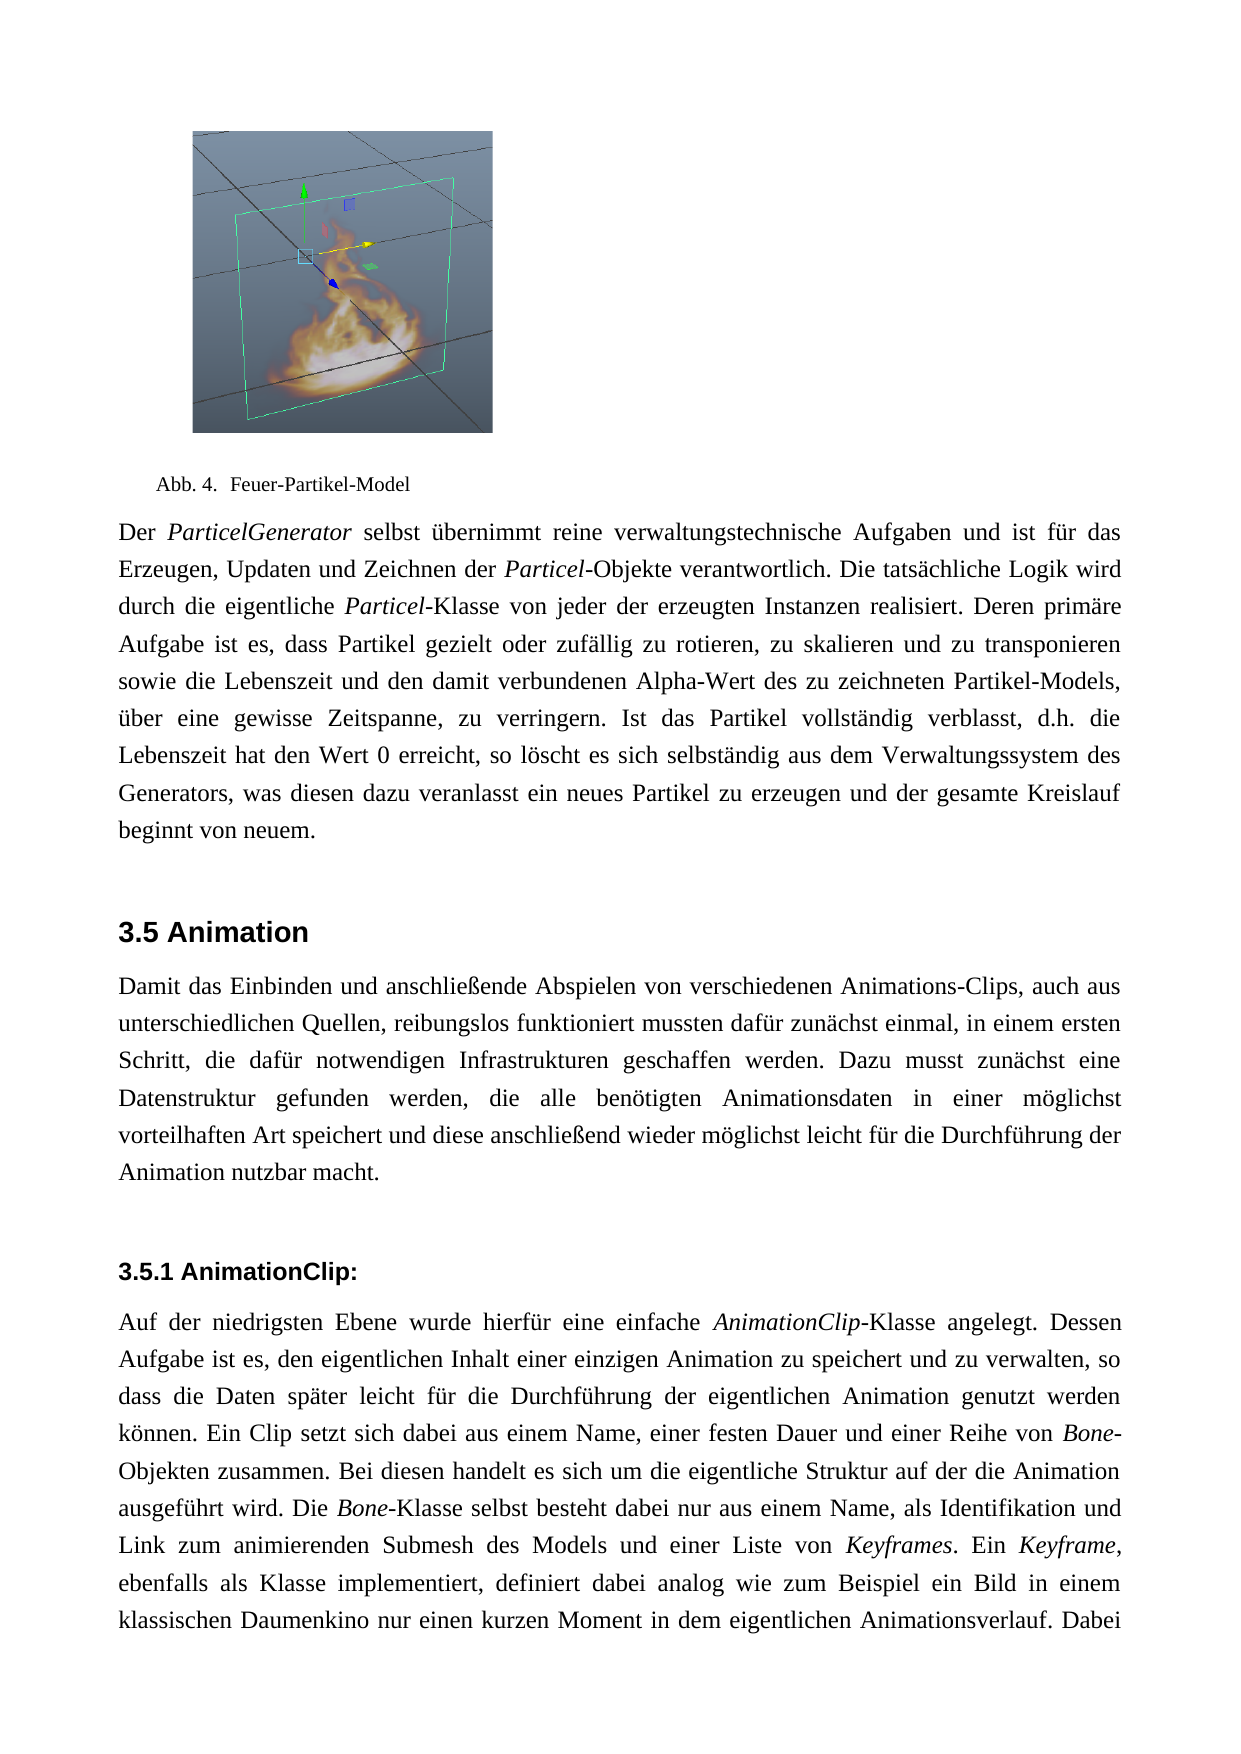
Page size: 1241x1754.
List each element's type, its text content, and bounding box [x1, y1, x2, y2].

text 3.5.1 AnimationClip: [118, 1257, 1122, 1286]
list Feuer-Partikel-Model [156, 472, 1122, 496]
text Auf der niedrigsten Ebene wurde hierfür eine einfache AnimationClip-Klasse angelegt. Dessen Aufgabe ist es, den eigentlichen Inhalt einer einzigen Animation zu speichert und zu verwalten, so dass die Daten später leicht für die Durchführung der eigentlichen Animation genutzt werden können. Ein Clip setzt sich dabei aus einem Name, einer festen Dauer und einer Reihe von Bone-Objekten zusammen. Bei diesen handelt es sich um die eigentliche Struktur auf der die Animation ausgeführt wird. Die Bone-Klasse selbst besteht dabei nur aus einem Name, als Identifikation und Link zum animierenden Submesh des Models und einer Liste von Keyframes. Ein Keyframe, ebenfalls als Klasse implementiert, definiert dabei analog wie zum Beispiel ein Bild in einem klassischen Daumenkino nur einen kurzen Moment in dem eigentlichen Animationsverlauf. Dabei [118, 1307, 1122, 1634]
picture [192, 131, 493, 433]
text Der ParticelGenerator selbst übernimmt reine verwaltungstechnische Aufgaben und ist für das Erzeugen, Updaten und Zeichnen der Particel-Objekte verantwortlich. Die tatsächliche Logik wird durch die eigentliche Particel-Klasse von jeder der erzeugten Instanzen realisiert. Deren primäre Aufgabe ist es, dass Partikel gezielt oder zufällig zu rotieren, zu skalieren und zu transponieren sowie die Lebenszeit und den damit verbundenen Alpha-Wert des zu zeichneten Partikel-Models, über eine gewisse Zeitspanne, zu verringern. Ist das Partikel vollständig verblasst, d.h. die Lebenszeit hat den Wert 0 erreicht, so löscht es sich selbständig aus dem Verwaltungssystem des Generators, was diesen dazu veranlasst ein neues Partikel zu erzeugen und der gesamte Kreislauf beginnt von neuem. [118, 517, 1122, 844]
text Damit das Einbinden und anschließende Abspielen von verschiedenen Animations-Clips, auch aus unterschiedlichen Quellen, reibungslos funktioniert mussten dafür zunächst einmal, in einem ersten Schritt, die dafür notwendigen Infrastrukturen geschaffen werden. Dazu musst zunächst eine Datenstruktur gefunden werden, die alle benötigten Animationsdaten in einer möglichst vorteilhaften Art speichert und diese anschließend wieder möglichst leicht für die Durchführung der Animation nutzbar macht. [118, 971, 1122, 1186]
text 3.5 Animation [118, 915, 1122, 948]
